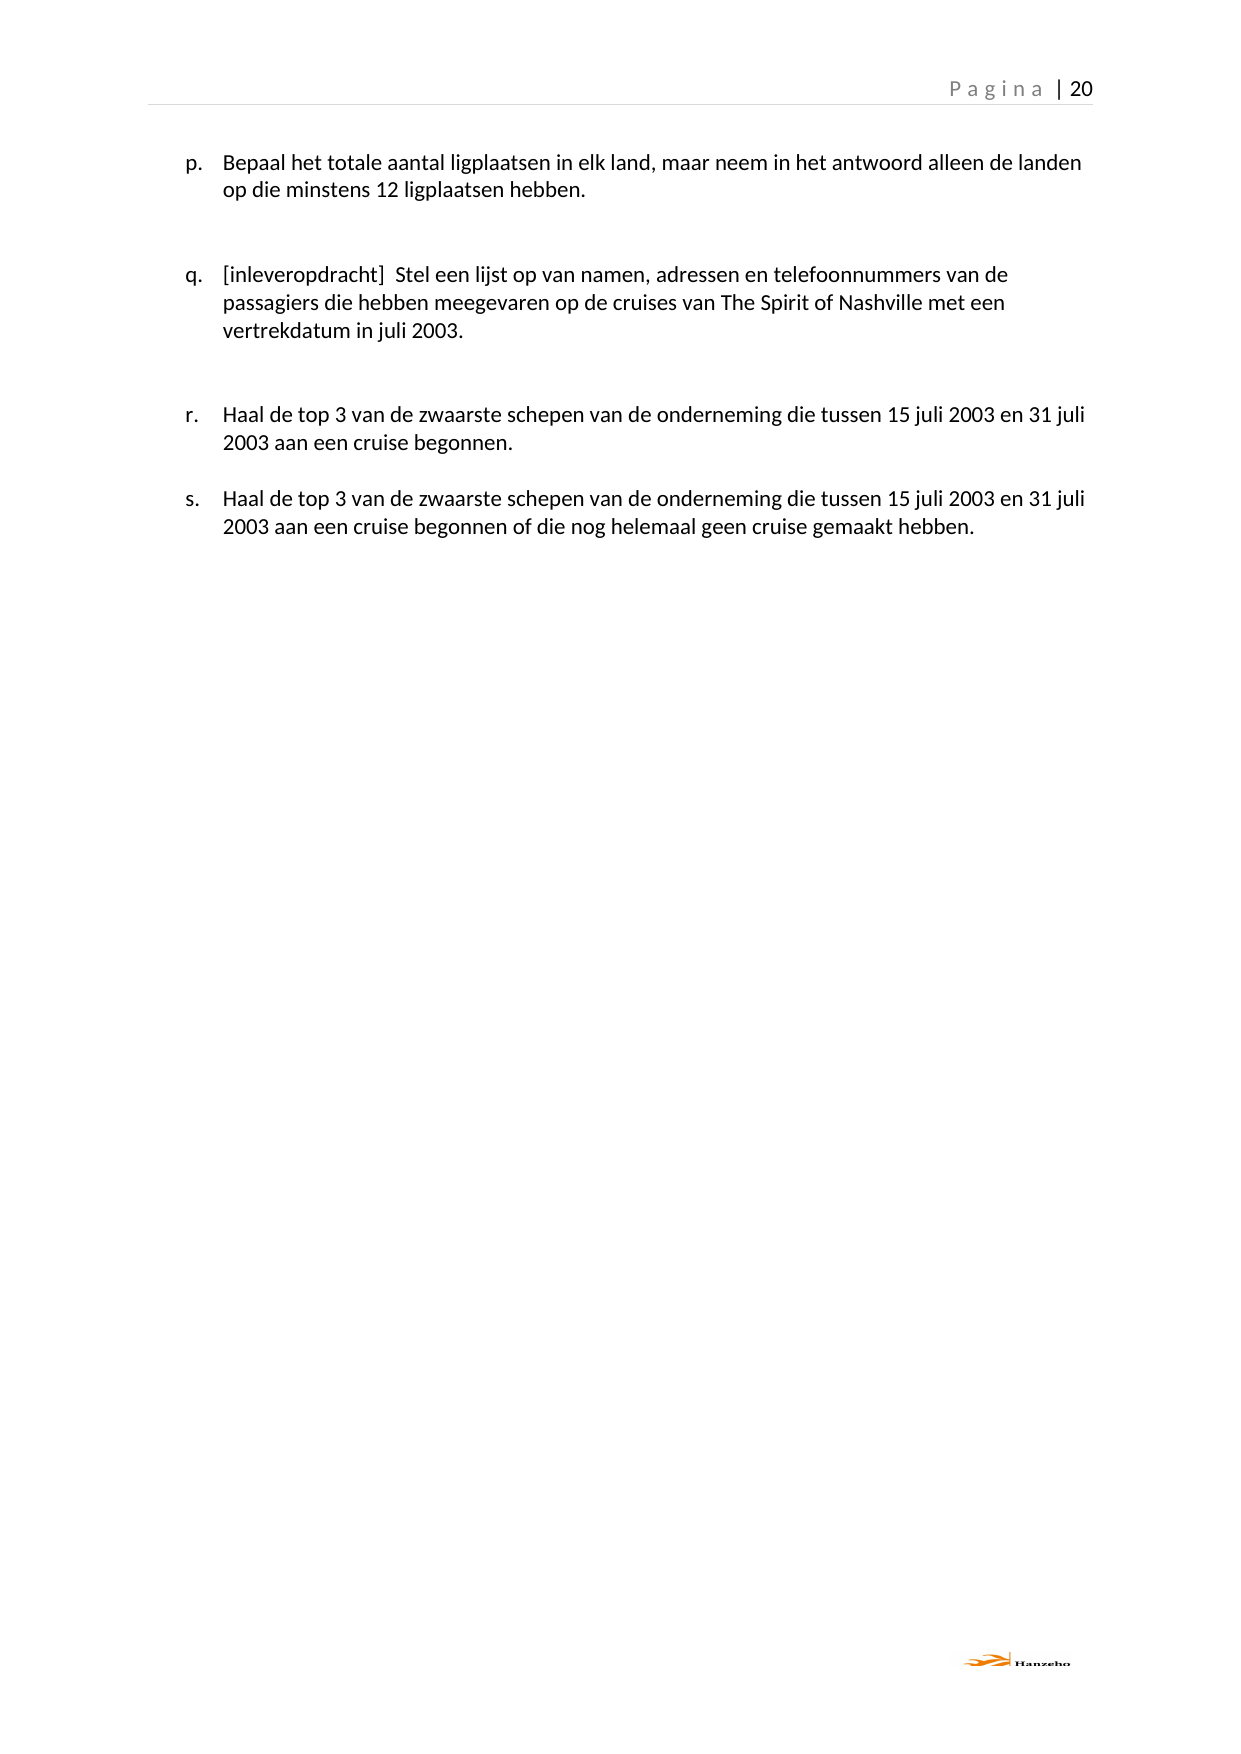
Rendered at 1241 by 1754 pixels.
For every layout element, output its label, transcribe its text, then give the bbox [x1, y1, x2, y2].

picture [952, 1652, 1194, 1681]
list Haal de top 3 van de zwaarste schepen van de onderneming die tussen 15 juli 2003 en 31 juli 2003 aan een cruise begonnen of die nog helemaal geen cruise gemaakt hebben. [185, 484, 1093, 540]
list Haal de top 3 van de zwaarste schepen van de onderneming die tussen 15 juli 2003 en 31 juli 2003 aan een cruise begonnen. [185, 400, 1093, 456]
list Bepaal het totale aantal ligplaatsen in elk land, maar neem in het antwoord alleen de landen op die minstens 12 ligplaatsen hebben. [185, 148, 1093, 204]
list [inleveropdracht] Stel een lijst op van namen, adressen en telefoonnummers van de passagiers die hebben meegevaren op de cruises van The Spirit of Nashville met een vertrekdatum in juli 2003. [185, 260, 1093, 344]
